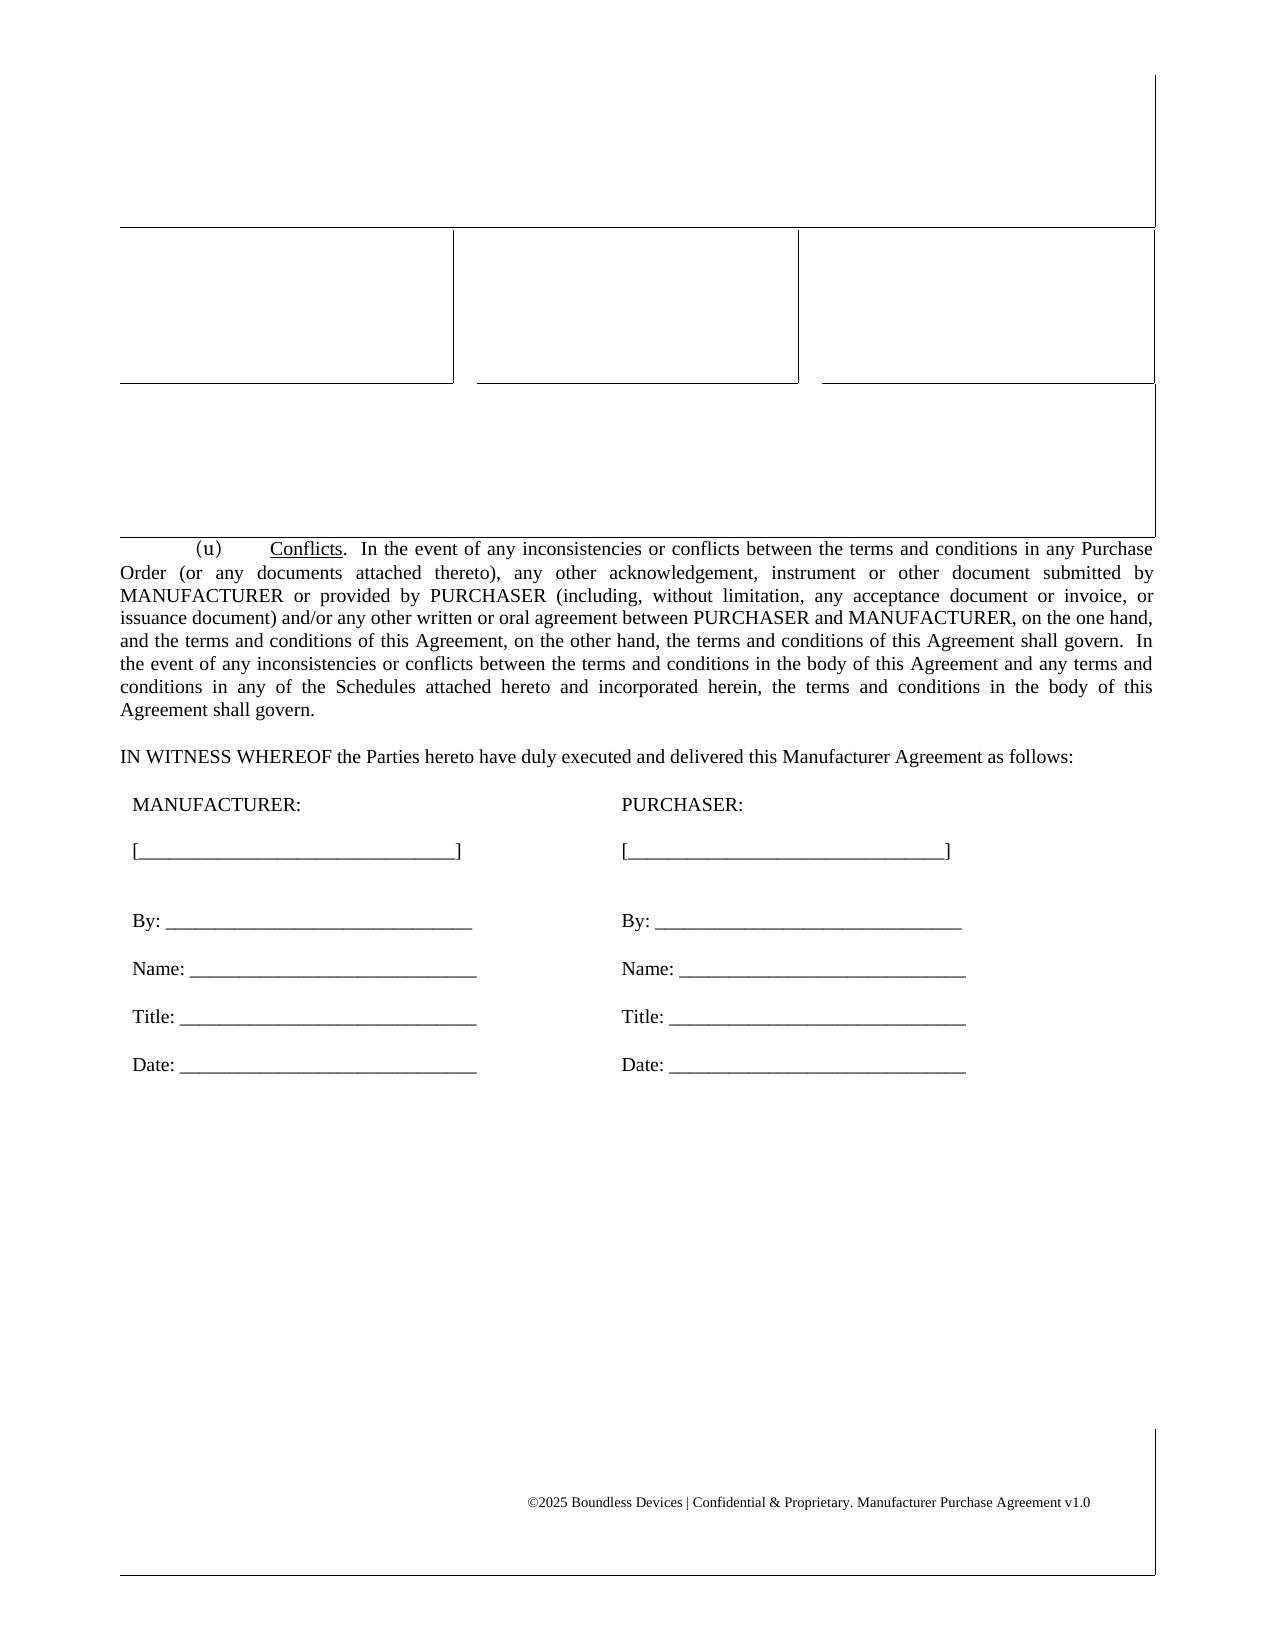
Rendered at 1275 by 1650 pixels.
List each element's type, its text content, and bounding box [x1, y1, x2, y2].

table_cell Title: ______________________________ [609, 1005, 1106, 1053]
table_header PURCHASER: [________________________________] [609, 793, 1106, 909]
table_cell Name: _____________________________ [609, 957, 1106, 1005]
table_header MANUFACTURER: [________________________________] [120, 793, 609, 909]
table_cell Name: _____________________________ [120, 957, 609, 1005]
table_cell Title: ______________________________ [120, 1005, 609, 1053]
table_cell By: _______________________________ [609, 910, 1106, 957]
list Conflicts. In the event of any inconsistencies or conflicts between the terms and conditions in any Purchase Order (or any documents attached thereto), any other acknowledgement, instrument or other document submitted by MANUFACTURER or provided by PURCHASER (including, without limitation, any acceptance document or invoice, or issuance document) and/or any other written or oral agreement between PURCHASER and MANUFACTURER, on the one hand, and the terms and conditions of this Agreement, on the other hand, the terms and conditions of this Agreement shall govern. In the event of any inconsistencies or conflicts between the terms and conditions in the body of this Agreement and any terms and conditions in any of the Schedules attached hereto and incorporated herein, the terms and conditions in the body of this Agreement shall govern. [120, 537, 1155, 720]
table_cell By: _______________________________ [120, 910, 609, 957]
table_cell Date: ______________________________ [120, 1053, 609, 1076]
text IN WITNESS WHEREOF the Parties hereto have duly executed and delivered this Manufacturer Agreement as follows: [120, 745, 1155, 768]
table_cell Date: ______________________________ [609, 1053, 1106, 1076]
